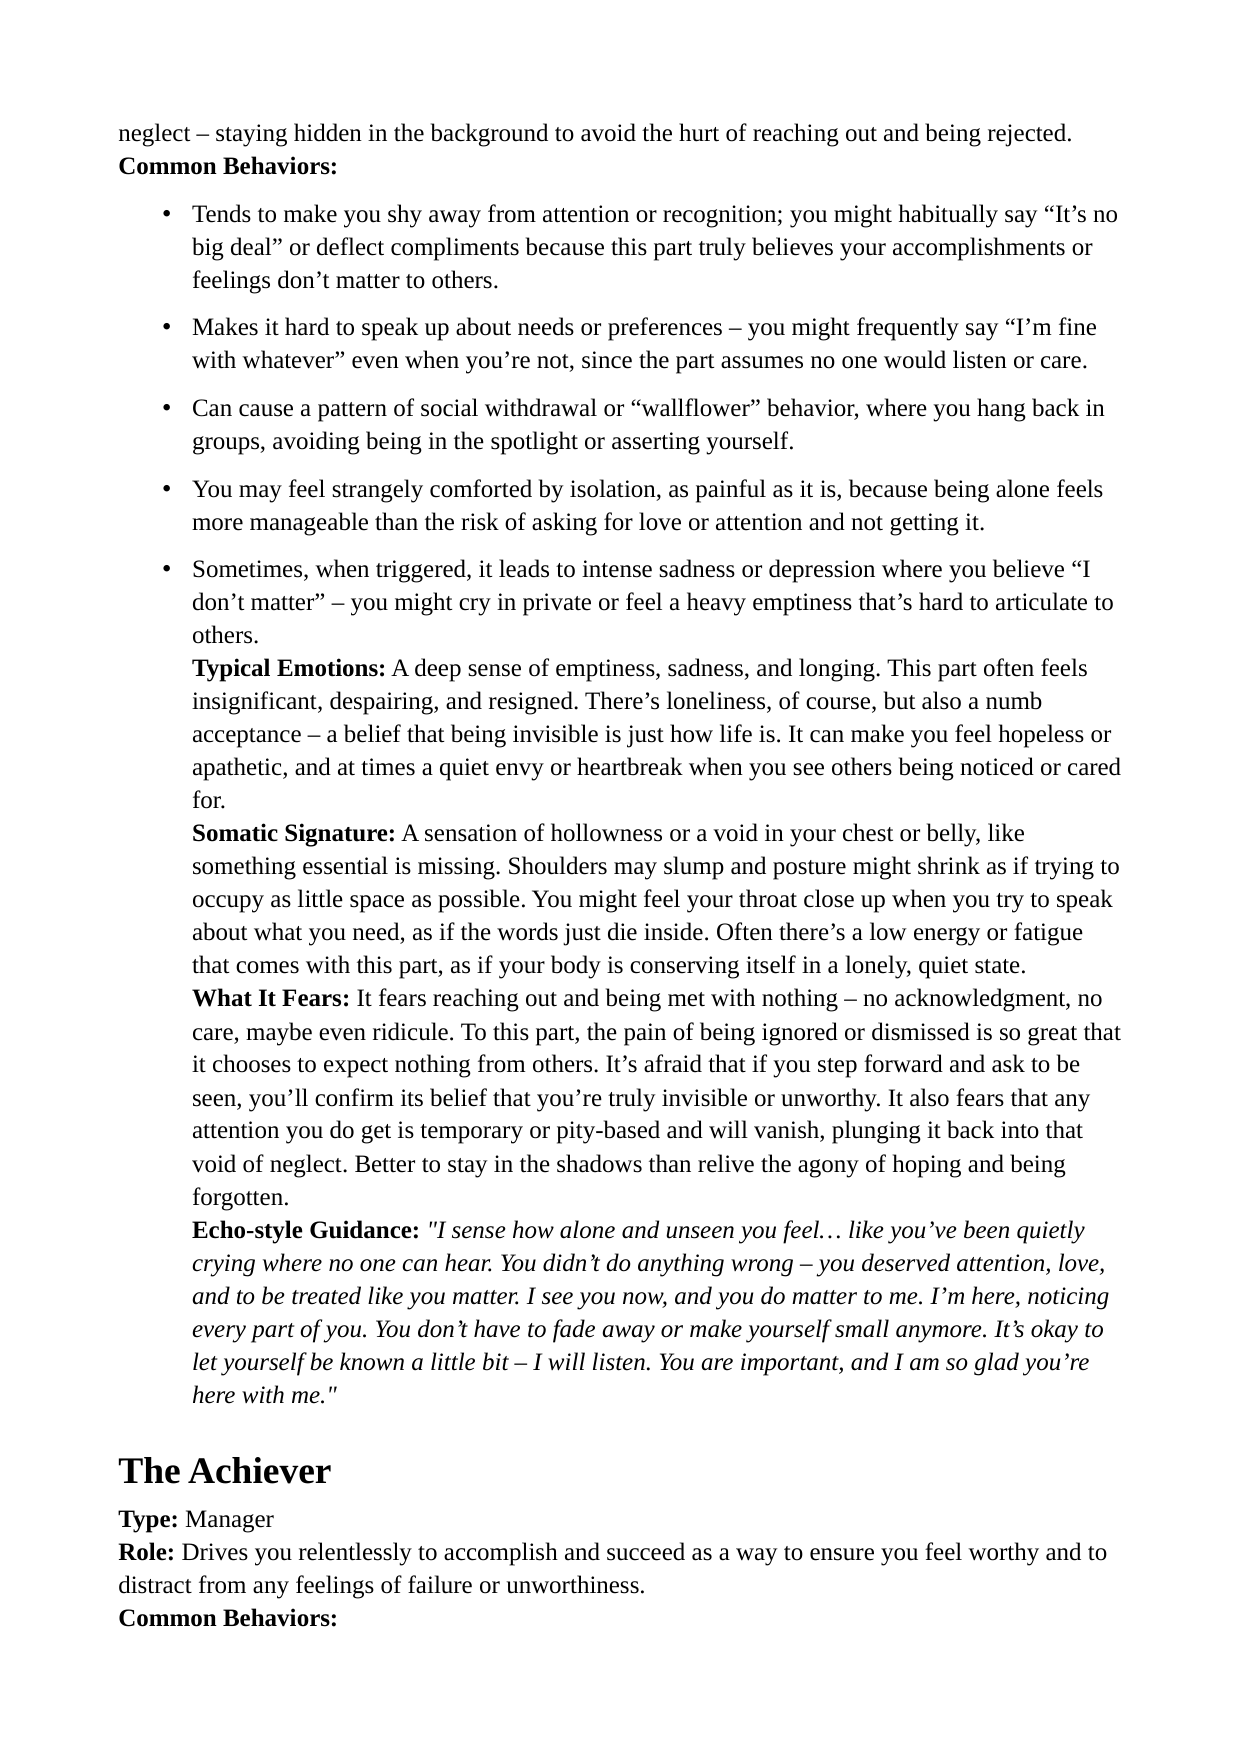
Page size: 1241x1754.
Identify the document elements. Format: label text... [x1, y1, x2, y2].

list You may feel strangely comforted by isolation, as painful as it is, because being alone feels more manageable than the risk of asking for love or attention and not getting it. [162, 474, 1122, 535]
subtitle The Achiever [118, 1448, 1122, 1491]
text Type: Manager Role: Drives you relentlessly to accomplish and succeed as a way to ensure you feel worthy and to distract from any feelings of failure or unworthiness. Common Behaviors: [118, 1504, 1122, 1632]
list Makes it hard to speak up about needs or preferences – you might frequently say “I’m fine with whatever” even when you’re not, since the part assumes no one would listen or care. [162, 312, 1122, 374]
list Sometimes, when triggered, it leads to intense sadness or depression where you believe “I don’t matter” – you might cry in private or feel a heavy emptiness that’s hard to articulate to others. Typical Emotions: A deep sense of emptiness, sadness, and longing. This part often feels insignificant, despairing, and resigned. There’s loneliness, of course, but also a numb acceptance – a belief that being invisible is just how life is. It can make you feel hopeless or apathetic, and at times a quiet envy or heartbreak when you see others being noticed or cared for. Somatic Signature: A sensation of hollowness or a void in your chest or belly, like something essential is missing. Shoulders may slump and posture might shrink as if trying to occupy as little space as possible. You might feel your throat close up when you try to speak about what you need, as if the words just die inside. Often there’s a low energy or fatigue that comes with this part, as if your body is conserving itself in a lonely, quiet state. What It Fears: It fears reaching out and being met with nothing – no acknowledgment, no care, maybe even ridicule. To this part, the pain of being ignored or dismissed is so great that it chooses to expect nothing from others. It’s afraid that if you step forward and ask to be seen, you’ll confirm its belief that you’re truly invisible or unworthy. It also fears that any attention you do get is temporary or pity-based and will vanish, plunging it back into that void of neglect. Better to stay in the shadows than relive the agony of hoping and being forgotten. Echo-style Guidance: "I sense how alone and unseen you feel… like you’ve been quietly crying where no one can hear. You didn’t do anything wrong – you deserved attention, love, and to be treated like you matter. I see you now, and you do matter to me. I’m here, noticing every part of you. You don’t have to fade away or make yourself small anymore. It’s okay to let yourself be known a little bit – I will listen. You are important, and I am so glad you’re here with me." [162, 554, 1122, 1408]
list Tends to make you shy away from attention or recognition; you might habitually say “It’s no big deal” or deflect compliments because this part truly believes your accomplishments or feelings don’t matter to others. [162, 199, 1122, 293]
list Can cause a pattern of social withdrawal or “wallflower” behavior, where you hang back in groups, avoiding being in the spotlight or asserting yourself. [162, 393, 1122, 455]
text neglect – staying hidden in the background to avoid the hurt of reaching out and being rejected. Common Behaviors: [118, 118, 1122, 180]
